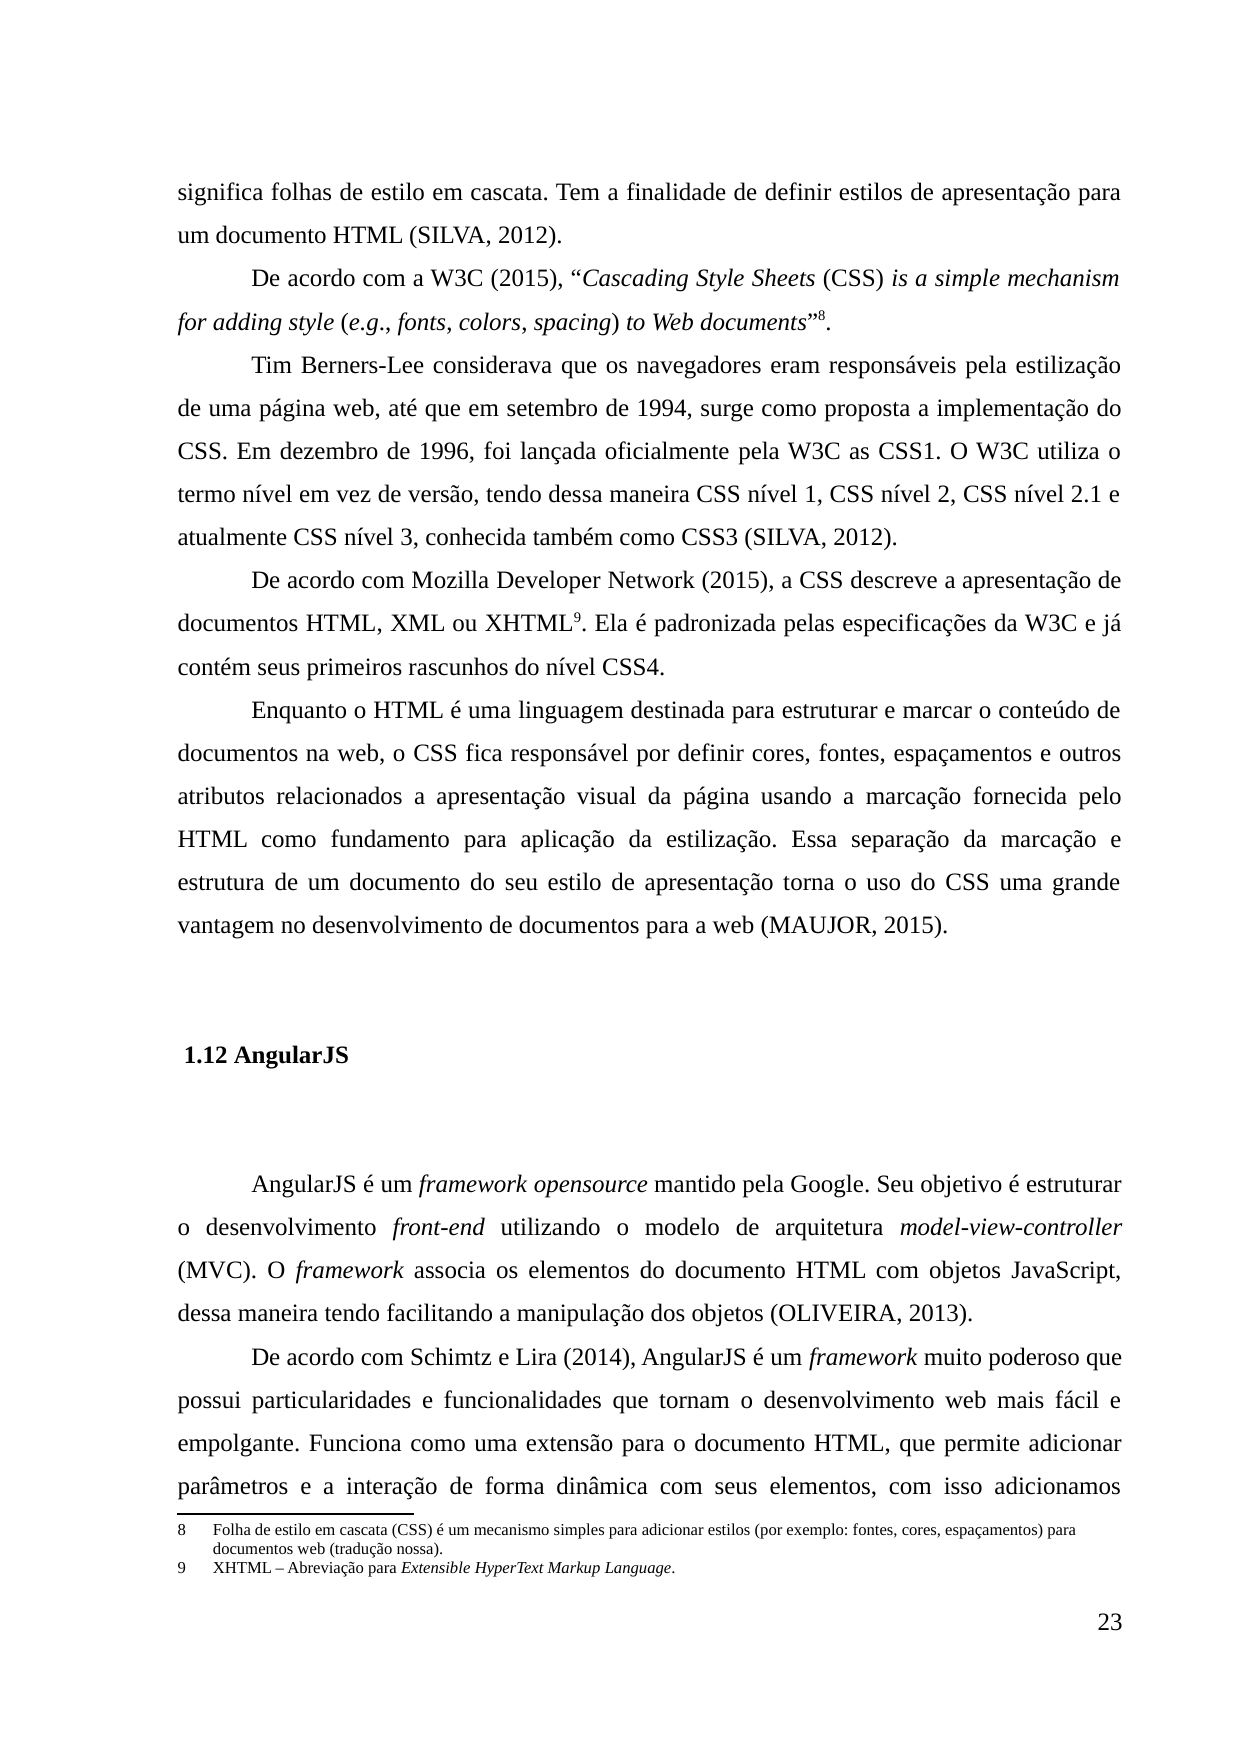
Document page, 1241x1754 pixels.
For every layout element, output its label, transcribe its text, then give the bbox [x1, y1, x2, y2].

text AngularJS é um framework opensource mantido pela Google. Seu objetivo é estruturar o desenvolvimento front-end utilizando o modelo de arquitetura model-view-controller (MVC). O framework associa os elementos do documento HTML com objetos JavaScript, dessa maneira tendo facilitando a manipulação dos objetos (OLIVEIRA, 2013). [177, 1169, 1122, 1327]
text De acordo com Schimtz e Lira (2014), AngularJS é um framework muito poderoso que possui particularidades e funcionalidades que tornam o desenvolvimento web mais fácil e empolgante. Funciona como uma extensão para o documento HTML, que permite adicionar parâmetros e a interação de forma dinâmica com seus elementos, com isso adicionamos [177, 1342, 1122, 1500]
text significa folhas de estilo em cascata. Tem a finalidade de definir estilos de apresentação para um documento HTML (SILVA, 2012). [177, 177, 1122, 249]
text Folha de estilo em cascata (CSS) é um mecanismo simples para adicionar estilos (por exemplo: fontes, cores, espaçamentos) para documentos web (tradução nossa). [177, 1519, 1122, 1558]
text Tim Berners-Lee considerava que os navegadores eram responsáveis pela estilização de uma página web, até que em setembro de 1994, surge como proposta a implementação do CSS. Em dezembro de 1996, foi lançada oficialmente pela W3C as CSS1. O W3C utiliza o termo nível em vez de versão, tendo dessa maneira CSS nível 1, CSS nível 2, CSS nível 2.1 e atualmente CSS nível 3, conhecida também como CSS3 (SILVA, 2012). [177, 350, 1122, 551]
text De acordo com a W3C (2015), “Cascading Style Sheets (CSS) is a simple mechanism for adding style (e.g., fonts, colors, spacing) to Web documents”. [177, 263, 1122, 335]
subtitle AngularJS [177, 1040, 1122, 1068]
text Enquanto o HTML é uma linguagem destinada para estruturar e marcar o conteúdo de documentos na web, o CSS fica responsável por definir cores, fontes, espaçamentos e outros atributos relacionados a apresentação visual da página usando a marcação fornecida pelo HTML como fundamento para aplicação da estilização. Essa separação da marcação e estrutura de um documento do seu estilo de apresentação torna o uso do CSS uma grande vantagem no desenvolvimento de documentos para a web (MAUJOR, 2015). [177, 695, 1122, 939]
text De acordo com Mozilla Developer Network (2015), a CSS descreve a apresentação de documentos HTML, XML ou XHTML. Ela é padronizada pelas especificações da W3C e já contém seus primeiros rascunhos do nível CSS4. [177, 565, 1122, 680]
text XHTML – Abreviação para Extensible HyperText Markup Language. [177, 1558, 1122, 1577]
